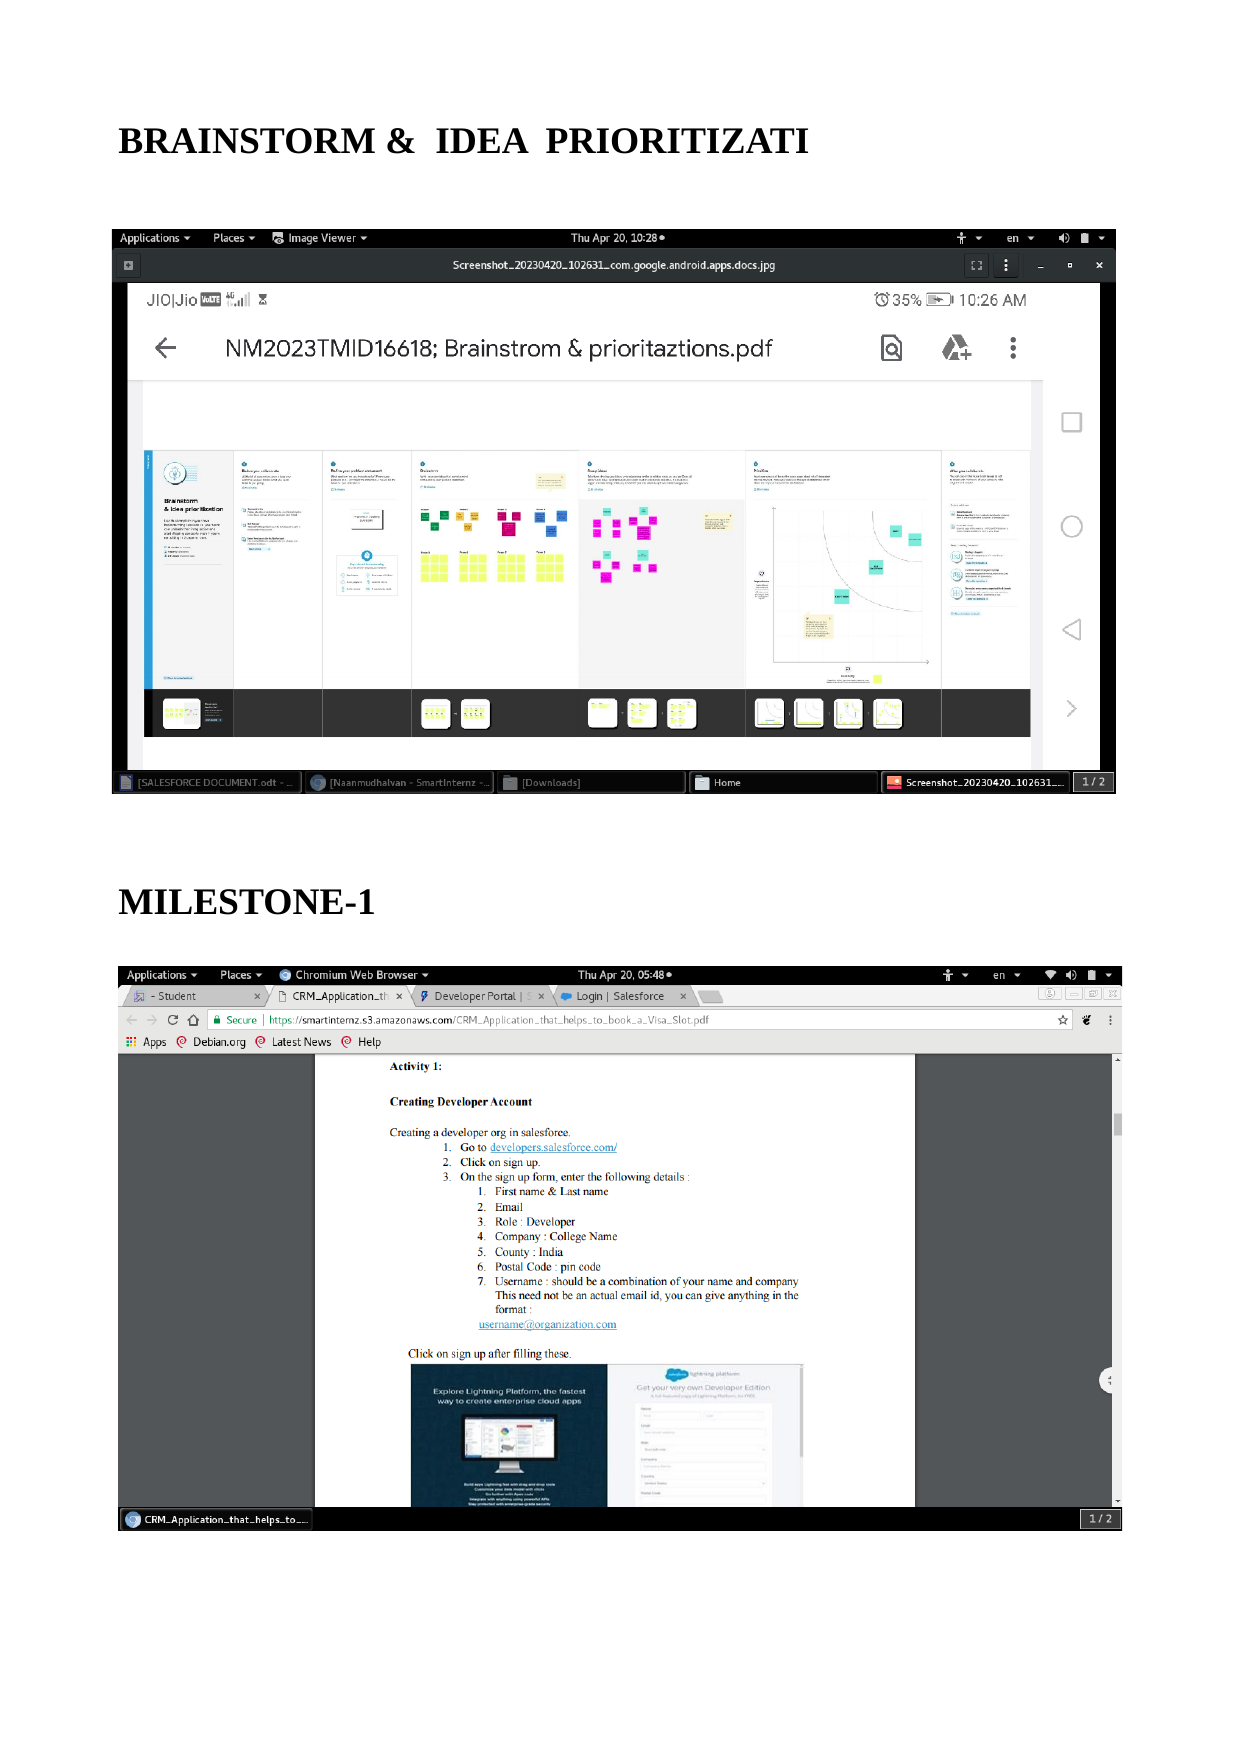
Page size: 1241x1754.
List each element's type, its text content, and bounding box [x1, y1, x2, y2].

picture [111, 229, 1116, 794]
text MILESTONE-1 [118, 880, 1122, 923]
picture [118, 966, 1123, 1531]
text BRAINSTORM & IDEA PRIORITIZATI [118, 118, 1122, 161]
